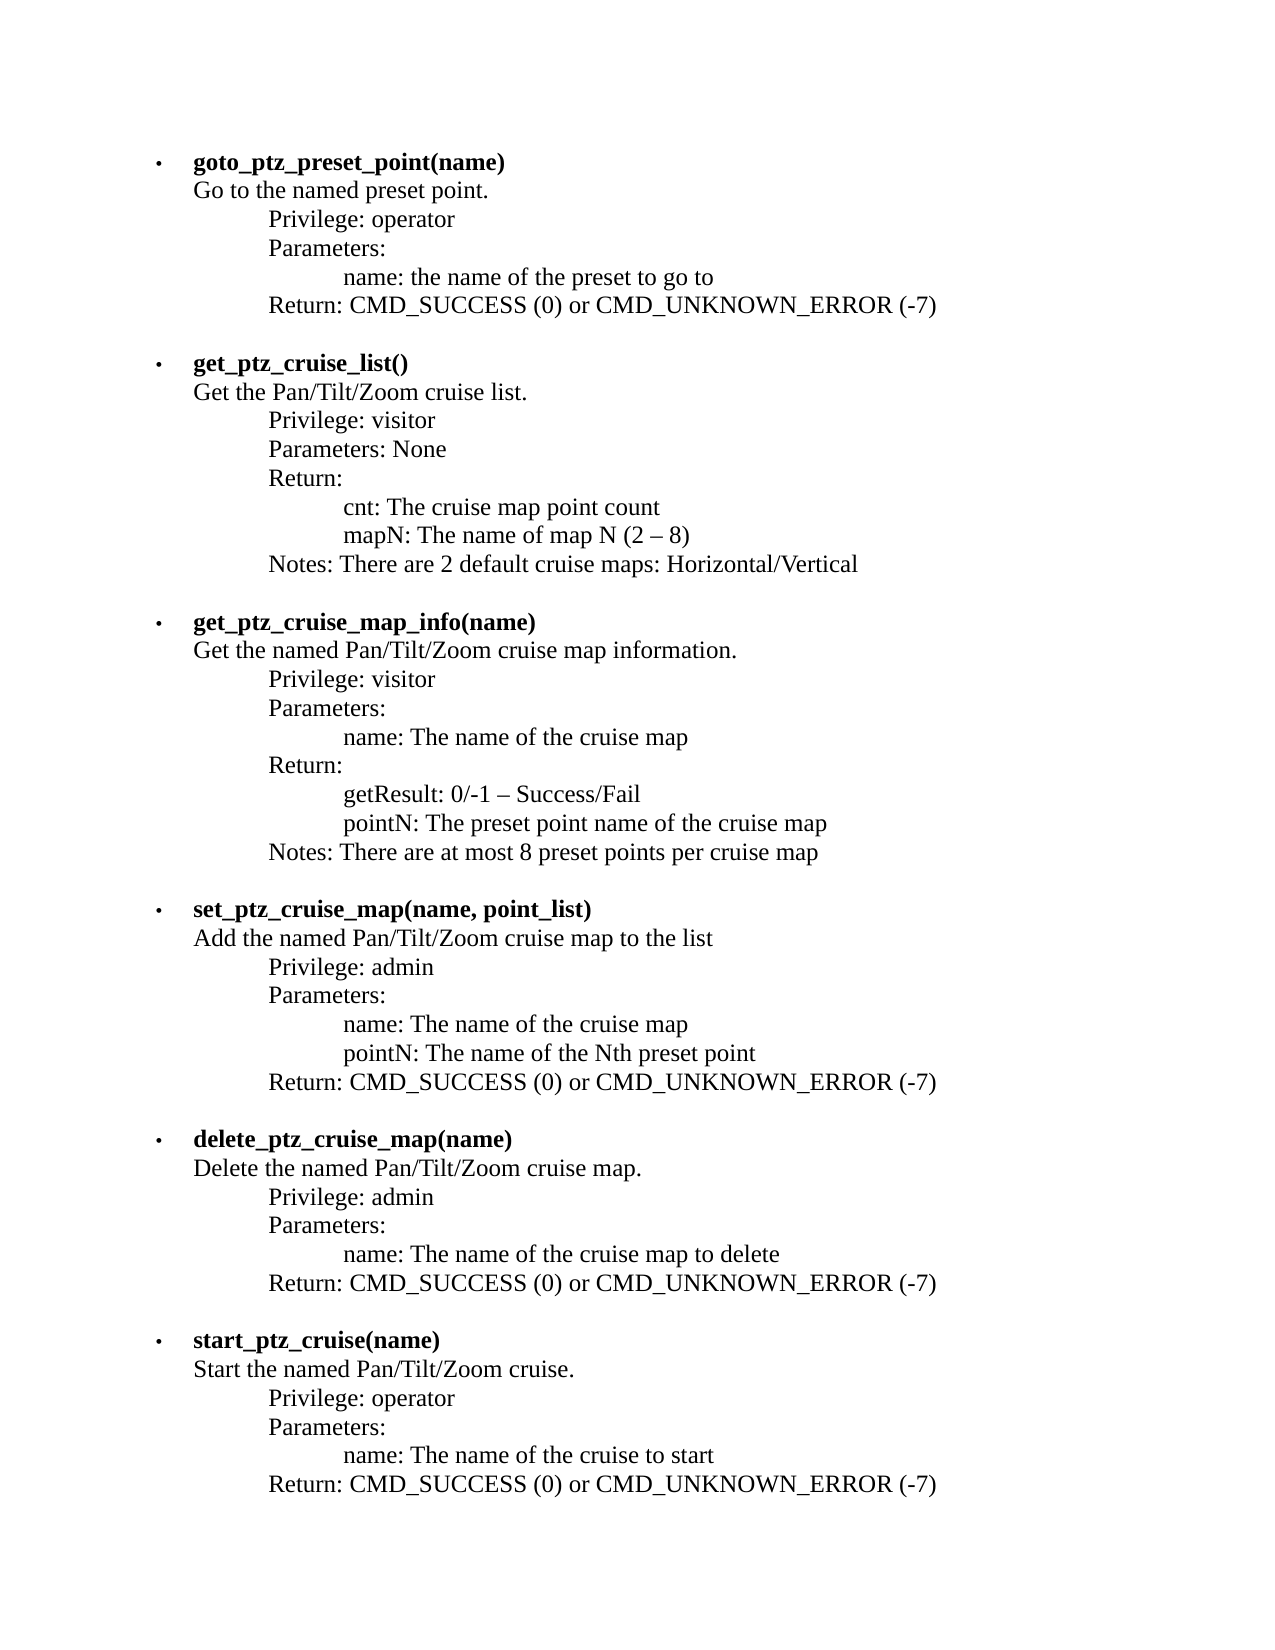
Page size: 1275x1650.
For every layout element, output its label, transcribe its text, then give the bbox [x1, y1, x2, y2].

text mapN: The name of map N (2 – 8) [343, 521, 1157, 549]
text cnt: The cruise map point count [343, 492, 1157, 521]
text pointN: The preset point name of the cruise map [343, 808, 1157, 837]
text Return: CMD_SUCCESS (0) or CMD_UNKNOWN_ERROR (-7) [268, 1268, 1157, 1297]
text Privilege: operator [268, 204, 1157, 233]
text Privilege: admin [268, 952, 1157, 981]
list get_ptz_cruise_list() [156, 348, 1157, 377]
text name: the name of the preset to go to [343, 262, 1157, 291]
text Get the Pan/Tilt/Zoom cruise list. [193, 377, 1157, 406]
text Notes: There are 2 default cruise maps: Horizontal/Vertical [268, 549, 1157, 578]
text Add the named Pan/Tilt/Zoom cruise map to the list [193, 923, 1157, 952]
text Privilege: operator [268, 1383, 1157, 1412]
text name: The name of the cruise map [343, 722, 1157, 751]
text name: The name of the cruise map [343, 1009, 1157, 1038]
text Privilege: visitor [268, 664, 1157, 693]
list get_ptz_cruise_map_info(name) [156, 607, 1157, 636]
text pointN: The name of the Nth preset point [343, 1038, 1157, 1067]
text Delete the named Pan/Tilt/Zoom cruise map. [193, 1153, 1157, 1182]
text Return: CMD_SUCCESS (0) or CMD_UNKNOWN_ERROR (-7) [268, 291, 1157, 319]
text Parameters: [268, 981, 1157, 1009]
text Parameters: [268, 693, 1157, 722]
text Privilege: admin [268, 1182, 1157, 1211]
list start_ptz_cruise(name) [156, 1326, 1157, 1354]
text Parameters: [268, 1412, 1157, 1441]
text getResult: 0/-1 – Success/Fail [343, 779, 1157, 808]
text Return: CMD_SUCCESS (0) or CMD_UNKNOWN_ERROR (-7) [268, 1067, 1157, 1096]
list set_ptz_cruise_map(name, point_list) [156, 894, 1157, 923]
text name: The name of the cruise map to delete [343, 1239, 1157, 1268]
text Return: [268, 751, 1157, 779]
text Privilege: visitor [268, 406, 1157, 434]
text Notes: There are at most 8 preset points per cruise map [268, 837, 1157, 866]
text name: The name of the cruise to start [343, 1441, 1157, 1469]
list delete_ptz_cruise_map(name) [156, 1124, 1157, 1153]
text Return: CMD_SUCCESS (0) or CMD_UNKNOWN_ERROR (-7) [268, 1469, 1157, 1498]
text Parameters: [268, 1211, 1157, 1239]
text Go to the named preset point. [193, 176, 1157, 204]
list goto_ptz_preset_point(name) [156, 147, 1157, 176]
text Start the named Pan/Tilt/Zoom cruise. [193, 1354, 1157, 1383]
text Return: [268, 463, 1157, 492]
text Get the named Pan/Tilt/Zoom cruise map information. [193, 636, 1157, 664]
text Parameters: [268, 233, 1157, 262]
text Parameters: None [268, 434, 1157, 463]
